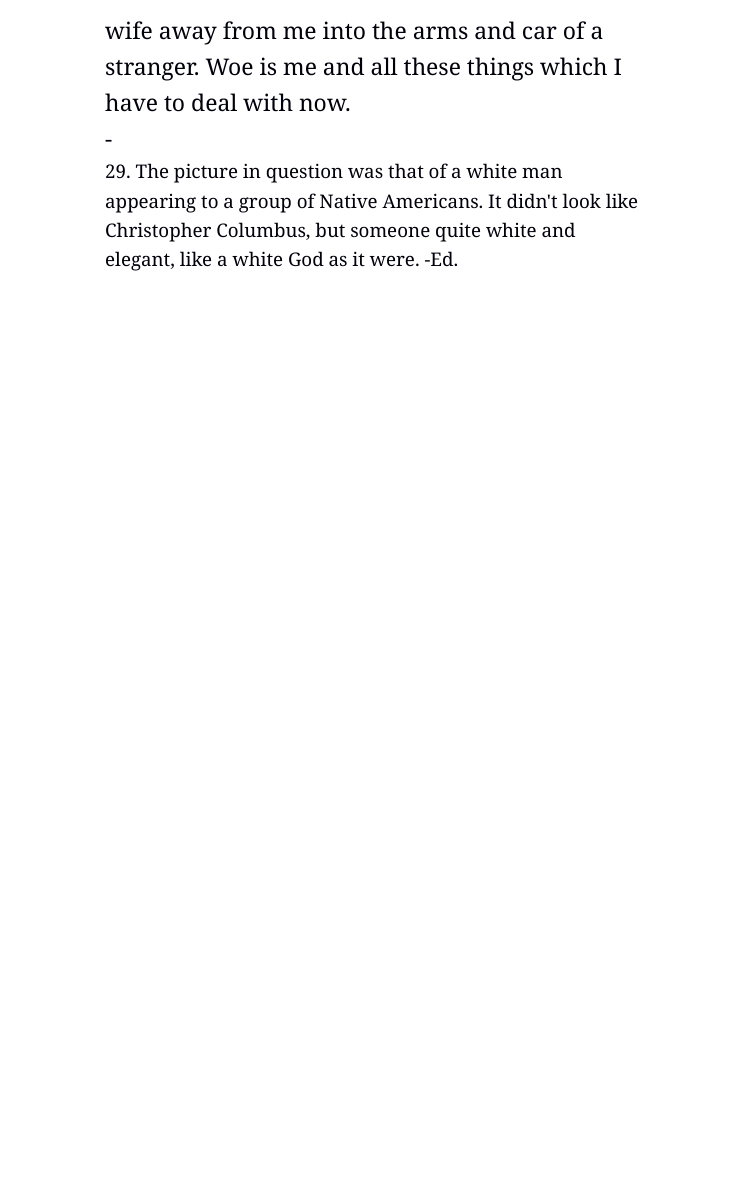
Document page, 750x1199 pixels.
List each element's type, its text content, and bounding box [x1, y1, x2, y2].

text - [105, 123, 645, 154]
text 29. The picture in question was that of a white man appearing to a group of Native Americans. It didn't look like Christopher Columbus, but someone quite white and elegant, like a white God as it were. -Ed. [105, 159, 645, 272]
text wife away from me into the arms and car of a stranger. Woe is me and all these things which I have to deal with now. [105, 15, 645, 118]
